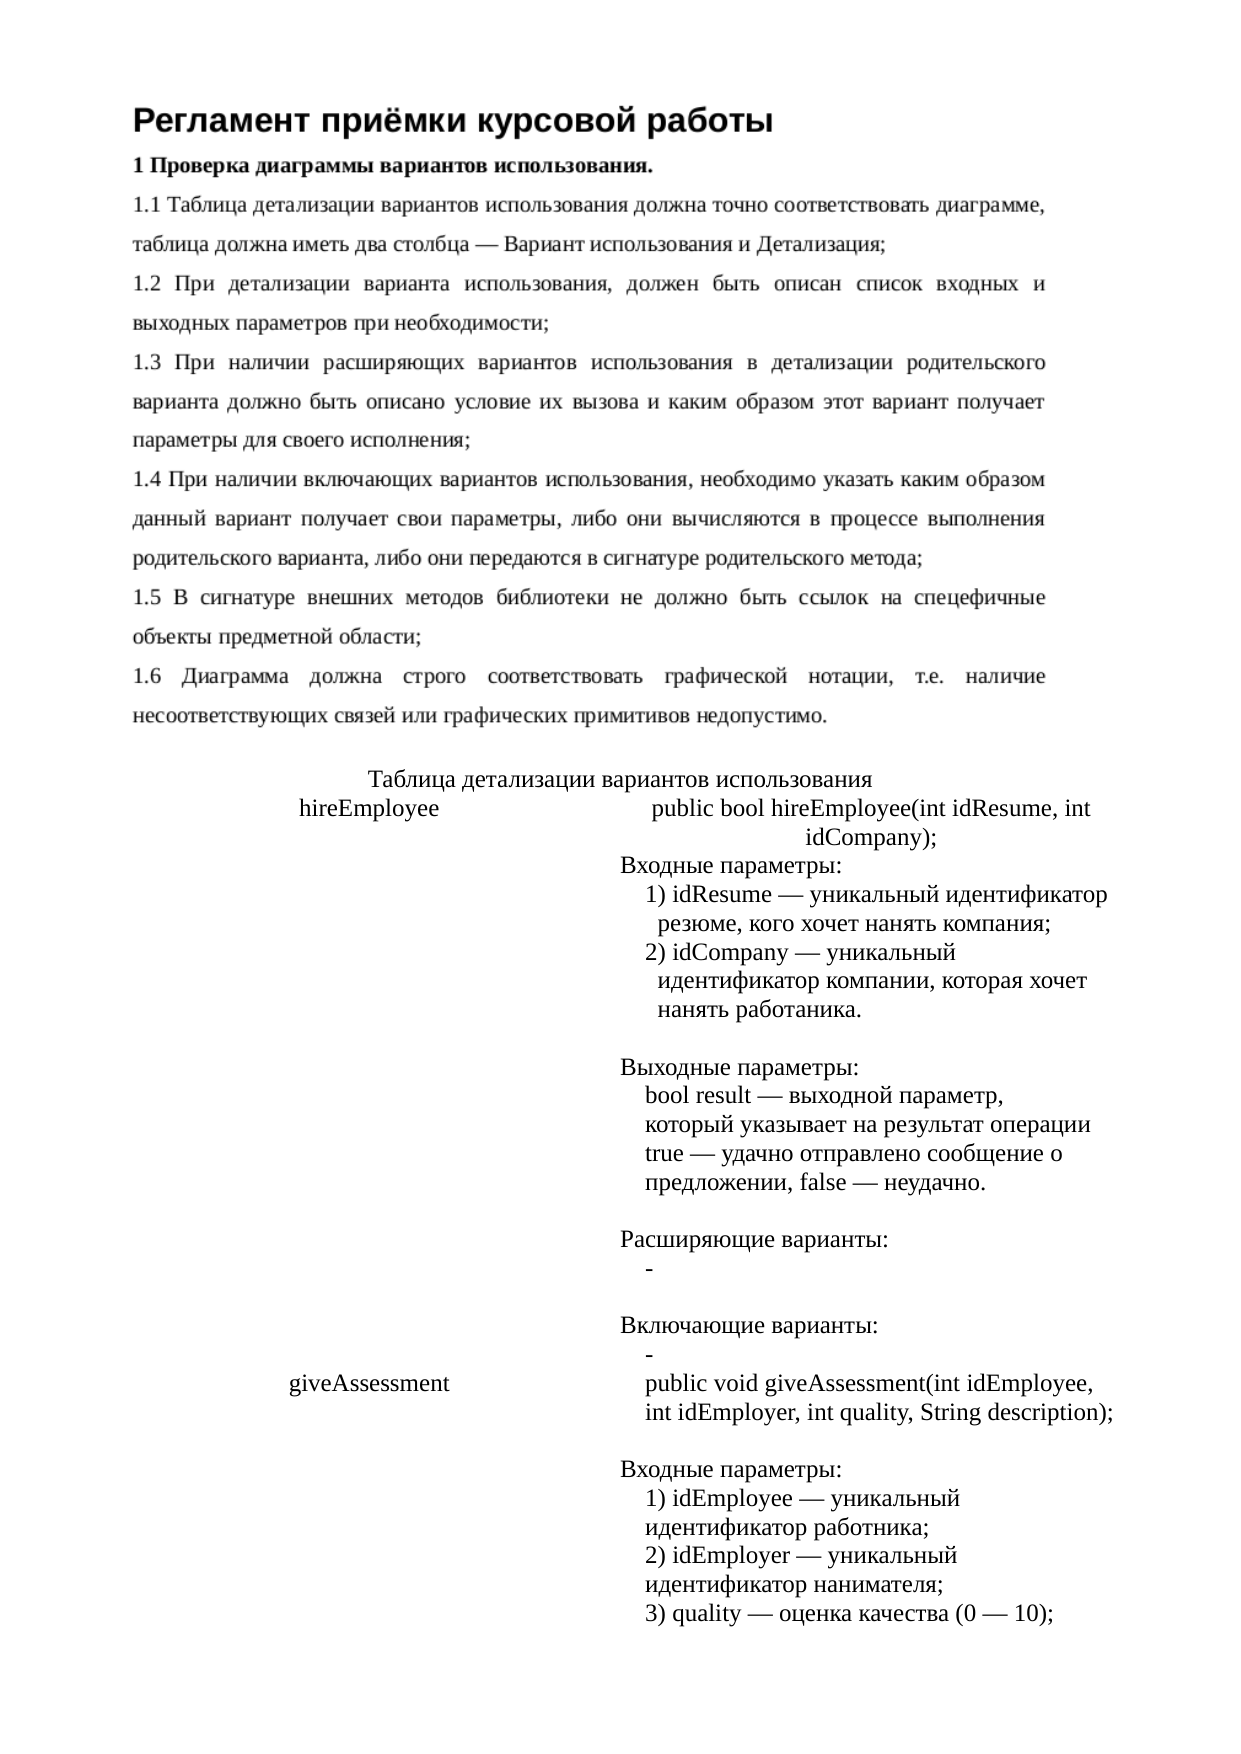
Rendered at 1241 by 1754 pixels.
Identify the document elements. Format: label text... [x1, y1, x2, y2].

table_cell public void giveAssessment(int idEmployee, int idEmployer, int quality, String description); Входные параметры: 1) idEmployee — уникальный идентификатор работника; 2) idEmployer — уникальный идентификатор нанимателя; 3) quality — оценка качества (0 — 10); [620, 1368, 1122, 1627]
text Таблица детализации вариантов использования [118, 764, 1122, 793]
table_cell giveAssessment [118, 1368, 620, 1627]
table_header public bool hireEmployee(int idResume, int idCompany); Входные параметры: 1) idResume — уникальный идентификатор резюме, кого хочет нанять компания; 2) idCompany — уникальный идентификатор компании, которая хочет нанять работаника. Выходные параметры: bool result — выходной параметр, который указывает на результат операции true — удачно отправлено сообщение о предложении, false — неудачно. Расширяющие варианты: - Включающие варианты: - [620, 793, 1122, 1368]
picture [118, 59, 1123, 736]
table_header hireEmployee [118, 793, 620, 1368]
